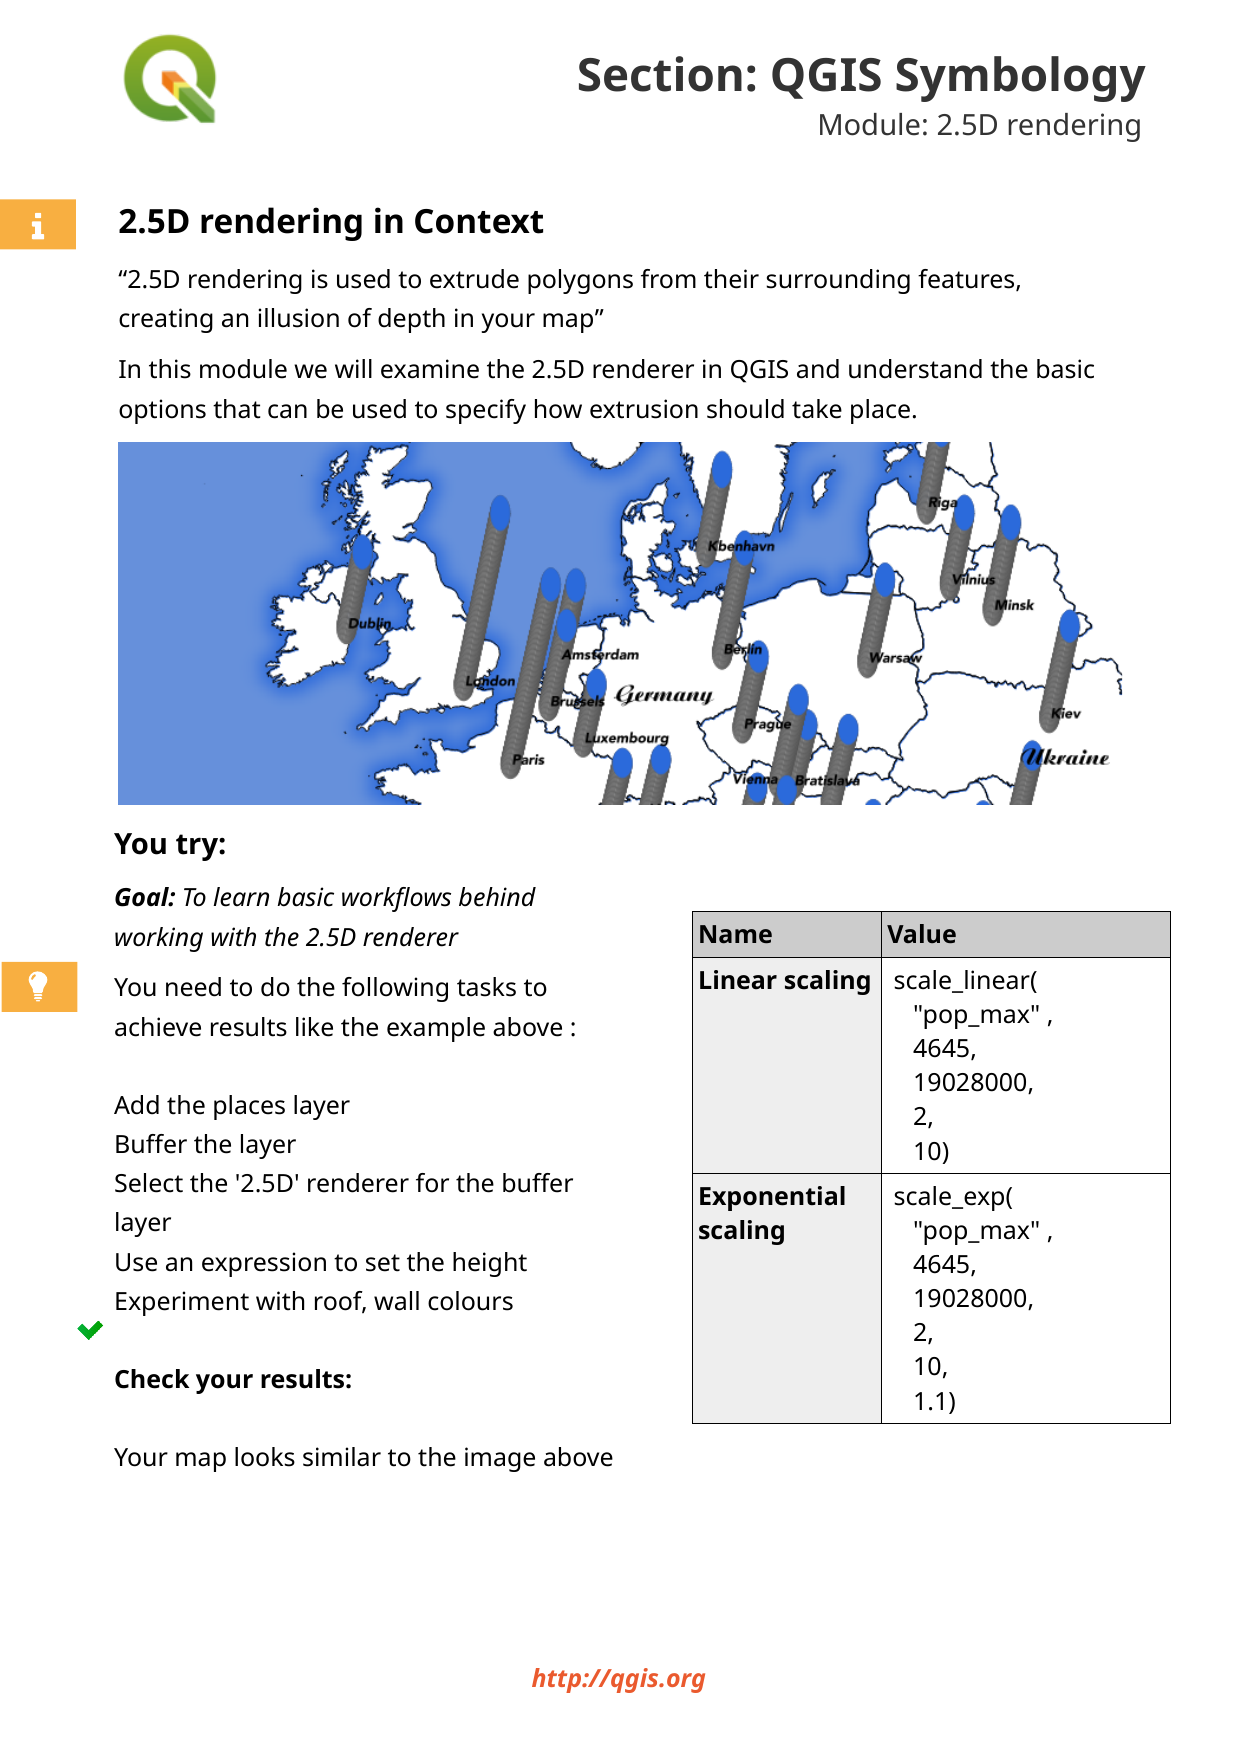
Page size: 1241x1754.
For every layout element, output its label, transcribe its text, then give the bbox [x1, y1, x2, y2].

text “2.5D rendering is used to extrude polygons from their surrounding features, creating an illusion of depth in your map” [118, 262, 1122, 335]
table_cell Linear scaling [693, 958, 881, 1173]
picture [118, 442, 1123, 805]
table_cell scale_exp( "pop_max" , 4645, 19028000, 2, 10, 1.1) [882, 1174, 1170, 1423]
table_header Value [882, 912, 1170, 957]
picture [122, 31, 218, 127]
table_header Name [693, 912, 881, 957]
table_cell scale_linear( "pop_max" , 4645, 19028000, 2, 10) [882, 958, 1170, 1173]
text In this module we will examine the 2.5D renderer in QGIS and understand the basic options that can be used to specify how extrusion should take place. [118, 352, 1122, 425]
subtitle 2.5D rendering in Context [118, 198, 1122, 243]
table_cell Exponential scaling [693, 1174, 881, 1423]
